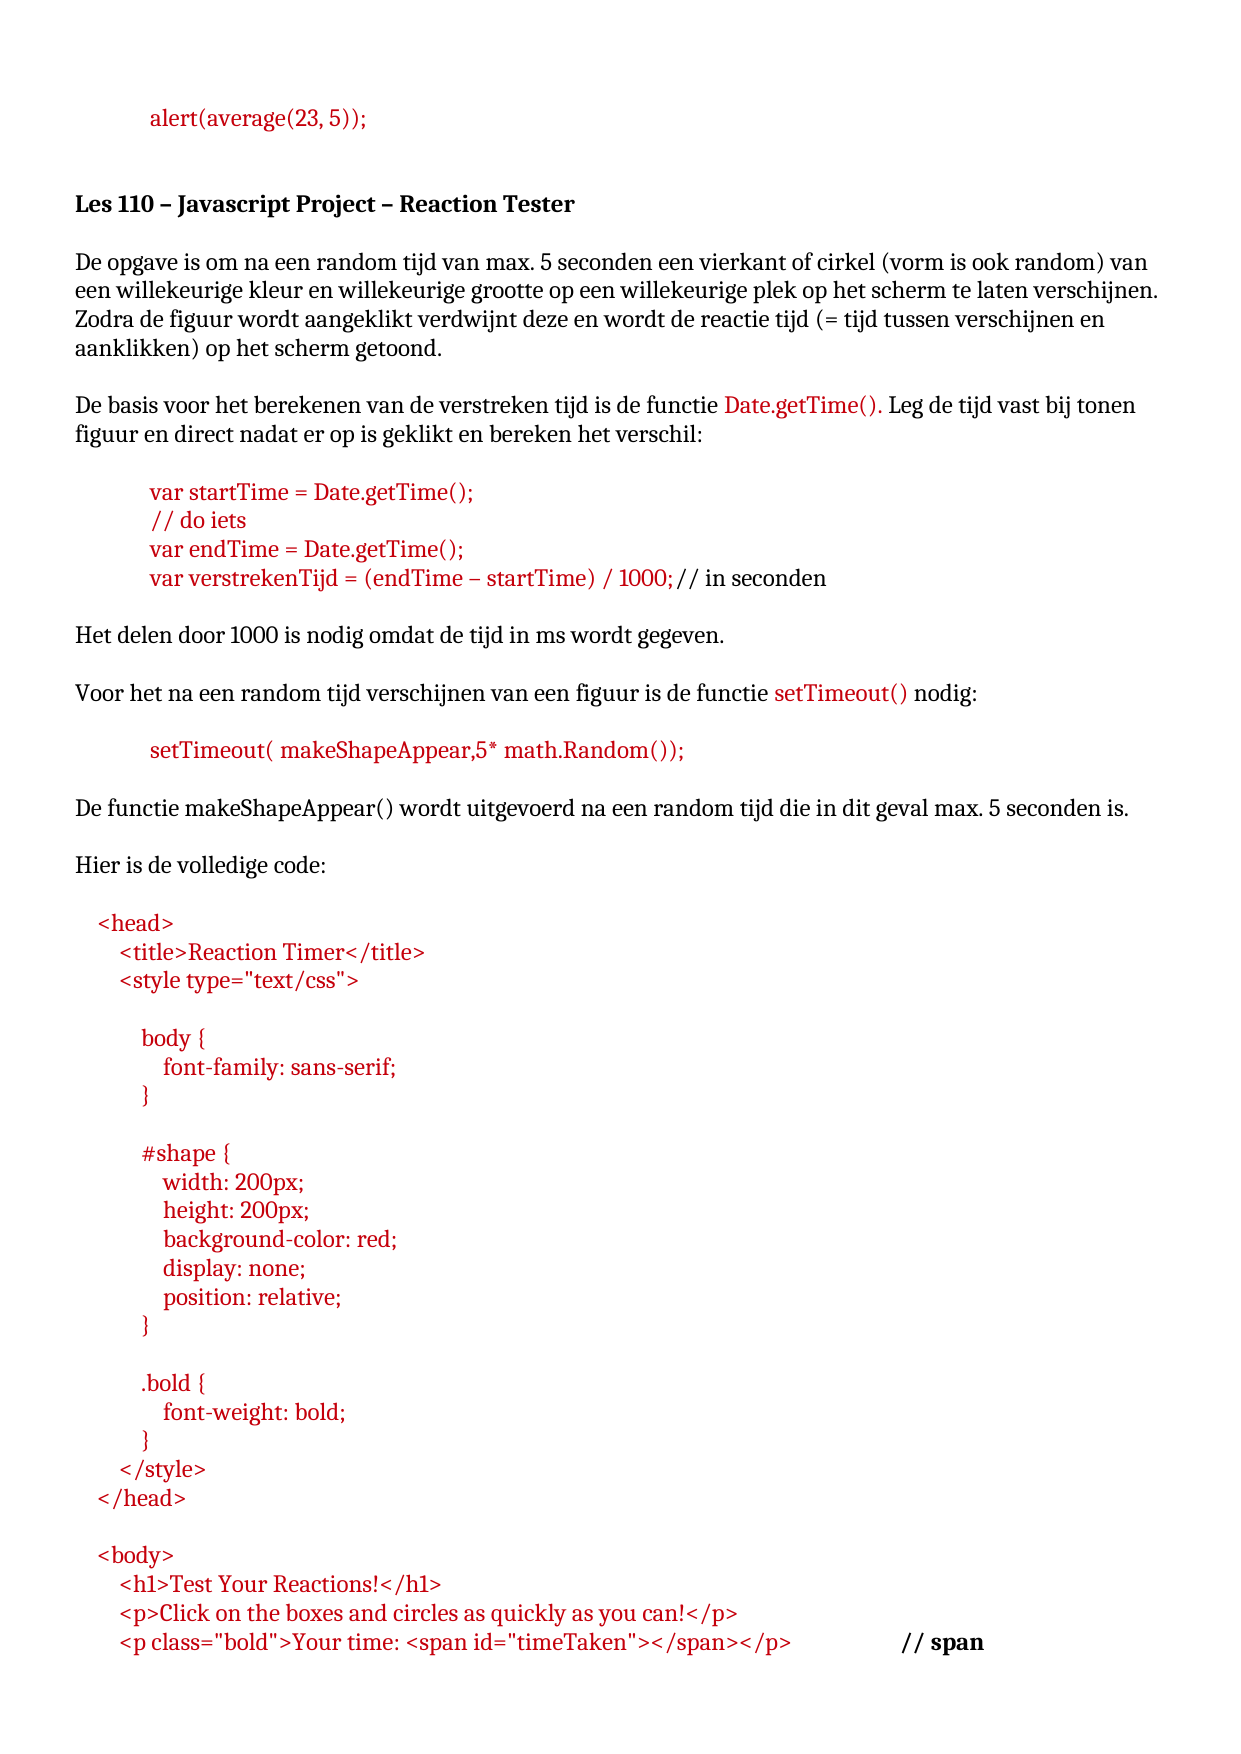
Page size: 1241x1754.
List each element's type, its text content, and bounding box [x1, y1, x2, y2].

text font-family: sans-serif; [75, 1052, 1165, 1081]
text setTimeout( makeShapeAppear,5* math.Random()); [75, 736, 1165, 765]
text alert(average(23, 5)); [75, 104, 1165, 132]
text // do iets [75, 506, 1165, 535]
text </style> [75, 1455, 1165, 1484]
text .bold { [75, 1369, 1165, 1397]
text Voor het na een random tijd verschijnen van een figuur is de functie setTimeout() nodig: [75, 679, 1165, 707]
text } [75, 1426, 1165, 1455]
text var startTime = Date.getTime(); [75, 477, 1165, 506]
text <title>Reaction Timer</title> [75, 937, 1165, 966]
text display: none; [75, 1254, 1165, 1282]
text <body> [75, 1541, 1165, 1570]
text } [75, 1081, 1165, 1110]
text height: 200px; [75, 1196, 1165, 1225]
text </head> [75, 1484, 1165, 1512]
text De opgave is om na een random tijd van max. 5 seconden een vierkant of cirkel (vorm is ook random) van een willekeurige kleur en willekeurige grootte op een willekeurige plek op het scherm te laten verschijnen. Zodra de figuur wordt aangeklikt verdwijnt deze en wordt de reactie tijd (= tijd tussen verschijnen en aanklikken) op het scherm getoond. [75, 247, 1165, 362]
text <p class="bold">Your time: <span id="timeTaken"></span></p> // span [75, 1627, 1165, 1656]
text var verstrekenTijd = (endTime – startTime) / 1000; // in seconden [75, 564, 1165, 592]
text De functie makeShapeAppear() wordt uitgevoerd na een random tijd die in dit geval max. 5 seconden is. [75, 794, 1165, 822]
text <h1>Test Your Reactions!</h1> [75, 1570, 1165, 1599]
text <style type="text/css"> [75, 966, 1165, 995]
text } [75, 1311, 1165, 1340]
text font-weight: bold; [75, 1397, 1165, 1426]
text De basis voor het berekenen van de verstreken tijd is de functie Date.getTime(). Leg de tijd vast bij tonen figuur en direct nadat er op is geklikt en bereken het verschil: [75, 391, 1165, 449]
text body { [75, 1024, 1165, 1052]
text Hier is de volledige code: [75, 851, 1165, 880]
text position: relative; [75, 1282, 1165, 1311]
text Het delen door 1000 is nodig omdat de tijd in ms wordt gegeven. [75, 621, 1165, 650]
text <head> [75, 909, 1165, 937]
text background-color: red; [75, 1225, 1165, 1254]
text Les 110 – Javascript Project – Reaction Tester [75, 190, 1165, 219]
text width: 200px; [75, 1167, 1165, 1196]
text var endTime = Date.getTime(); [75, 535, 1165, 564]
text <p>Click on the boxes and circles as quickly as you can!</p> [75, 1599, 1165, 1627]
text #shape { [75, 1139, 1165, 1167]
